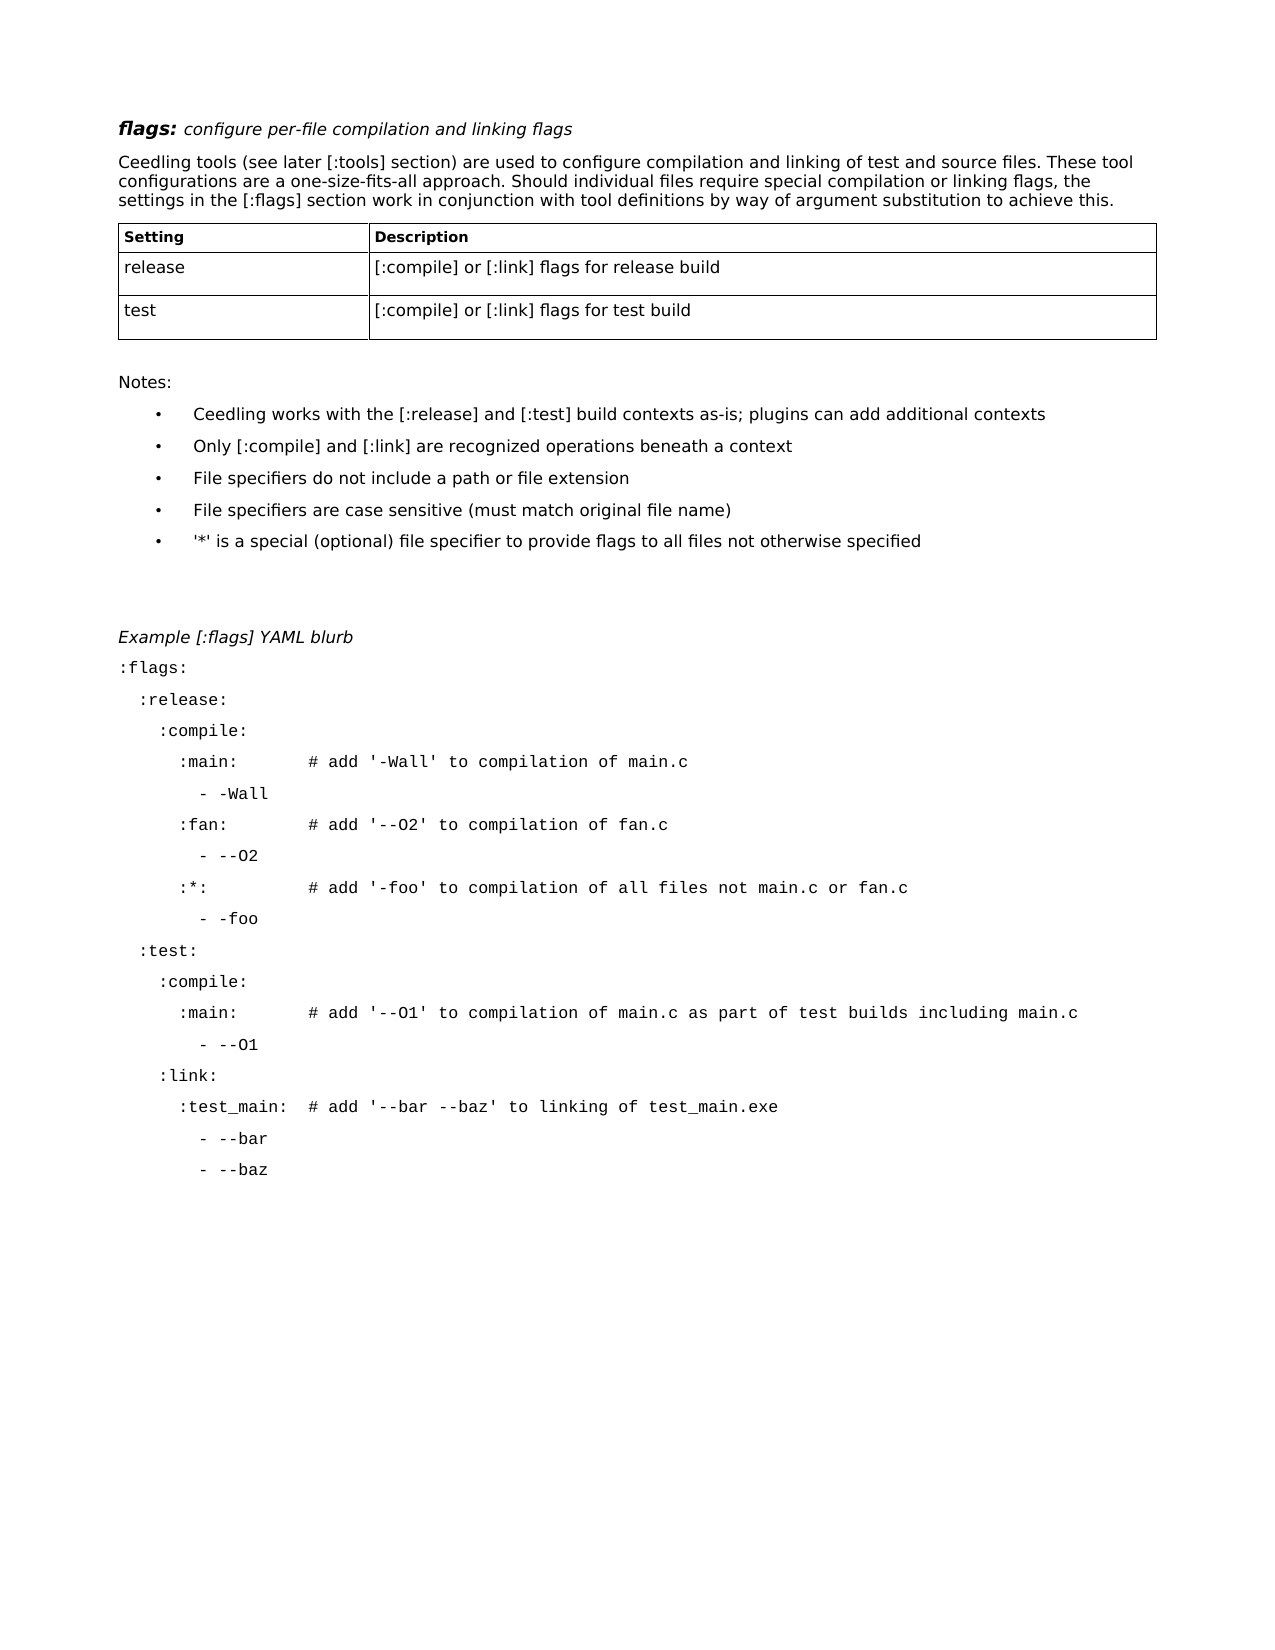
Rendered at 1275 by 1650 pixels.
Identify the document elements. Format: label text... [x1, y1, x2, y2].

text :main: # add '--O1' to compilation of main.c as part of test builds including main.c [118, 1005, 1157, 1024]
text :link: [118, 1067, 1157, 1086]
table_cell test [119, 296, 368, 339]
text - -Wall [118, 785, 1157, 804]
text :test: [118, 942, 1157, 961]
text :main: # add '-Wall' to compilation of main.c [118, 754, 1157, 773]
table_header Description [370, 224, 1156, 252]
subtitle flags: configure per-file compilation and linking flags [118, 118, 1157, 140]
text - --bar [118, 1130, 1157, 1149]
table_cell [:compile] or [:link] flags for release build [370, 253, 1156, 295]
list '*' is a special (optional) file specifier to provide flags to all files not otherwise specified [156, 532, 1157, 552]
text :flags: [118, 660, 1157, 679]
list File specifiers do not include a path or file extension [156, 469, 1157, 488]
text :test_main: # add '--bar --baz' to linking of test_main.exe [118, 1099, 1157, 1118]
list Only [:compile] and [:link] are recognized operations beneath a context [156, 437, 1157, 456]
text :compile: [118, 973, 1157, 992]
text - --O1 [118, 1036, 1157, 1055]
list Ceedling works with the [:release] and [:test] build contexts as-is; plugins can add additional contexts [156, 405, 1157, 424]
text - --O2 [118, 848, 1157, 867]
text :*: # add '-foo' to compilation of all files not main.c or fan.c [118, 879, 1157, 898]
text - --baz [118, 1162, 1157, 1180]
text - -foo [118, 911, 1157, 929]
text Example [:flags] YAML blurb [118, 628, 1157, 647]
table_cell release [119, 253, 368, 295]
text Ceedling tools (see later [:tools] section) are used to configure compilation and linking of test and source files. These tool configurations are a one-size-fits-all approach. Should individual files require special compilation or linking flags, the settings in the [:flags] section work in conjunction with tool definitions by way of argument substitution to achieve this. [118, 152, 1157, 211]
table_header Setting [119, 224, 368, 252]
text :compile: [118, 723, 1157, 741]
table_cell [:compile] or [:link] flags for test build [370, 296, 1156, 339]
list File specifiers are case sensitive (must match original file name) [156, 501, 1157, 520]
text :fan: # add '--O2' to compilation of fan.c [118, 817, 1157, 836]
text Notes: [118, 373, 1157, 392]
text :release: [118, 691, 1157, 710]
